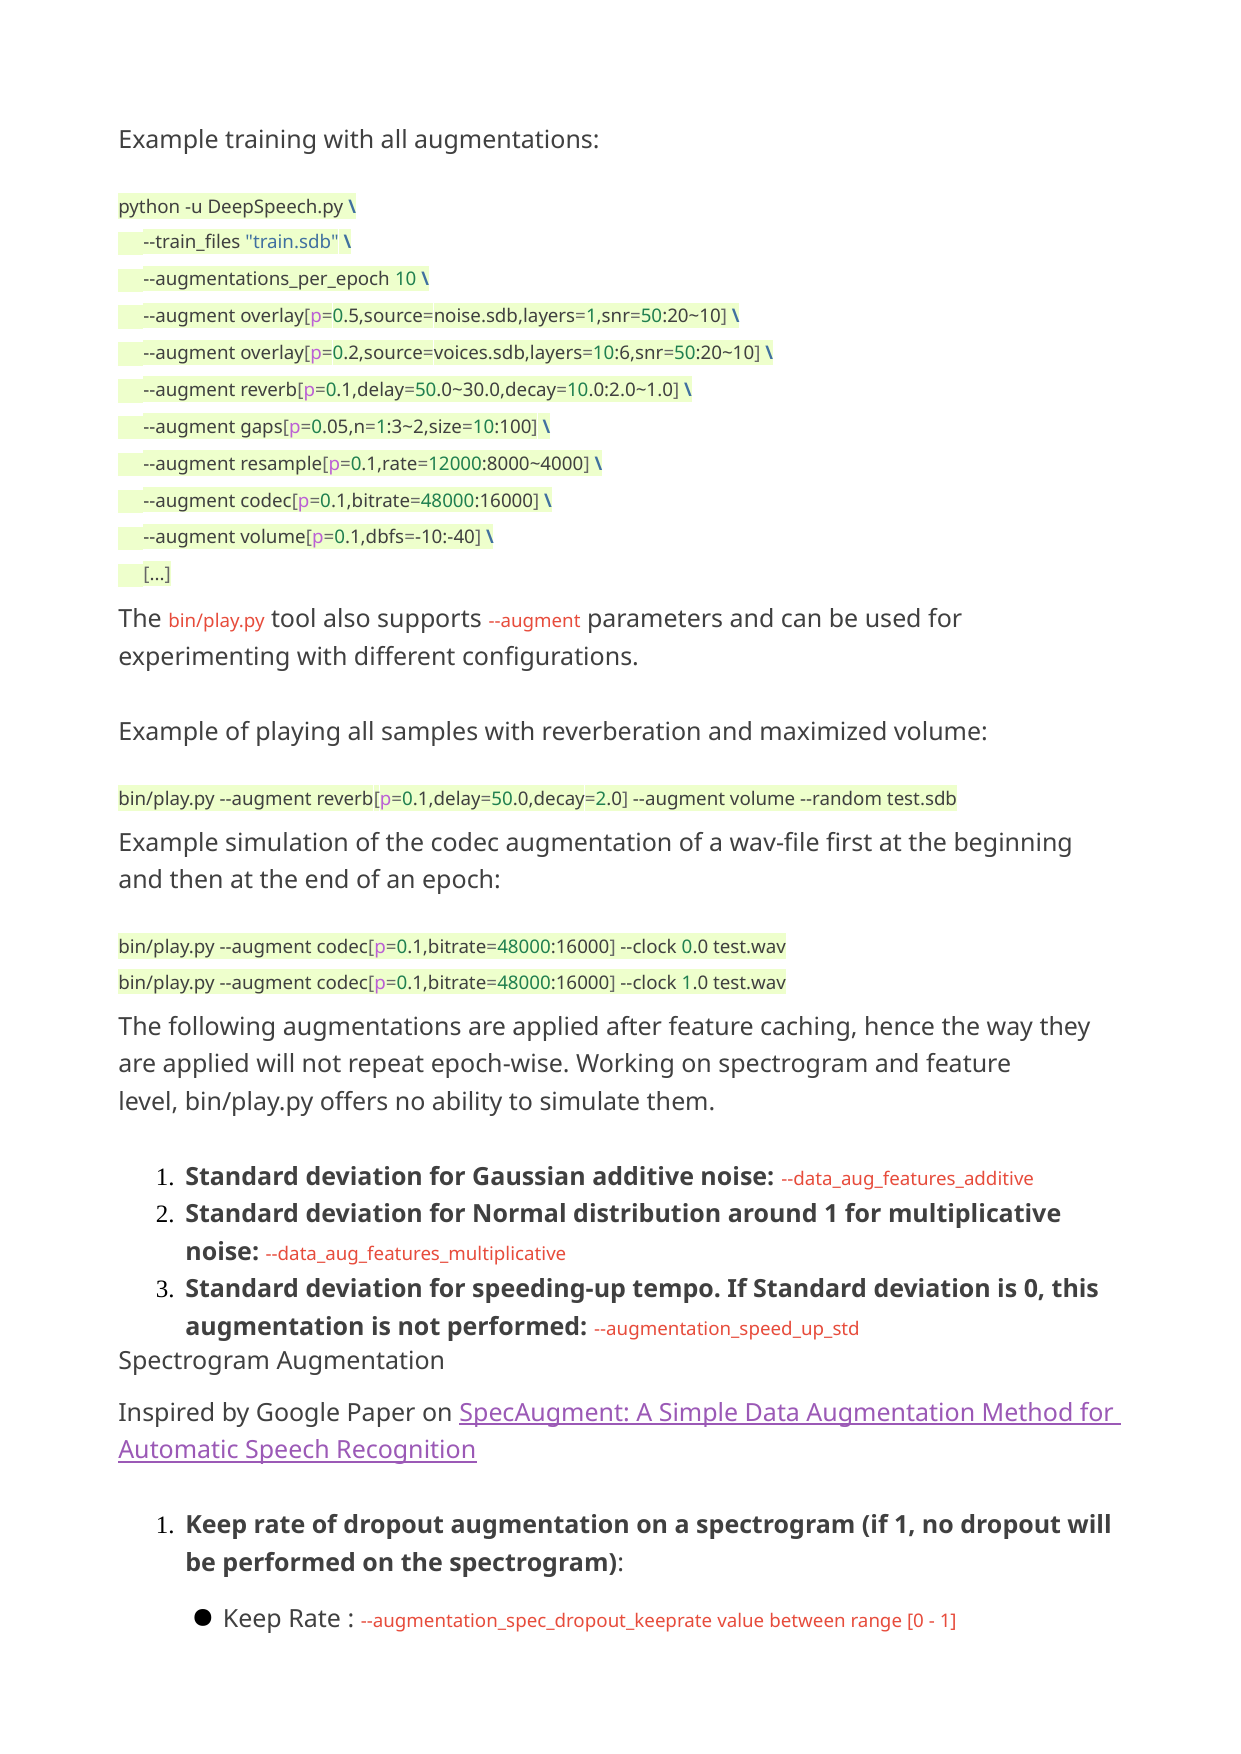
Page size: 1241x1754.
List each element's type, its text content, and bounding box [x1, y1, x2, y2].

text bin/play.py --augment codec[p=0.1,bitrate=48000:16000] --clock 1.0 test.wav [118, 969, 1122, 994]
list Standard deviation for Gaussian additive noise: --data_aug_features_additive [156, 1155, 1122, 1192]
text --augment overlay[p=0.2,source=voices.sdb,layers=10:6,snr=50:20~10] \ [118, 339, 1122, 366]
text The following augmentations are applied after feature caching, hence the way they are applied will not repeat epoch-wise. Working on spectrogram and feature level, bin/play.py offers no ability to simulate them. [118, 1005, 1122, 1117]
list Keep rate of dropout augmentation on a spectrogram (if 1, no dropout will be performed on the spectrogram): [156, 1503, 1122, 1578]
list Standard deviation for speeding-up tempo. If Standard deviation is 0, this augmentation is not performed: --augmentation_speed_up_std [156, 1267, 1122, 1342]
text --train_files "train.sdb" \ [118, 229, 1122, 255]
text --augment codec[p=0.1,bitrate=48000:16000] \ [118, 487, 1122, 513]
text --augment overlay[p=0.5,source=noise.sdb,layers=1,snr=50:20~10] \ [118, 303, 1122, 329]
text Example simulation of the codec augmentation of a wav-file first at the beginning and then at the end of an epoch: [118, 821, 1122, 896]
text bin/play.py --augment reverb[p=0.1,delay=50.0,decay=2.0] --augment volume --random test.sdb [118, 785, 1122, 811]
text --augment gaps[p=0.05,n=1:3~2,size=10:100] \ [118, 413, 1122, 439]
text --augment resample[p=0.1,rate=12000:8000~4000] \ [118, 450, 1122, 476]
subtitle Spectrogram Augmentation [118, 1342, 1122, 1376]
text Example of playing all samples with reverberation and maximized volume: [118, 710, 1122, 748]
list Standard deviation for Normal distribution around 1 for multiplicative noise: --data_aug_features_multiplicative [156, 1192, 1122, 1267]
text The bin/play.py tool also supports --augment parameters and can be used for experimenting with different configurations. [118, 598, 1122, 673]
text Inspired by Google Paper on SpecAugment: A Simple Data Augmentation Method for Automatic Speech Recognition [118, 1391, 1122, 1466]
text bin/play.py --augment codec[p=0.1,bitrate=48000:16000] --clock 0.0 test.wav [118, 933, 1122, 959]
text [...] [118, 561, 1122, 587]
text --augment reverb[p=0.1,delay=50.0~30.0,decay=10.0:2.0~1.0] \ [118, 376, 1122, 403]
text python -u DeepSpeech.py \ [118, 193, 1122, 219]
text --augment volume[p=0.1,dbfs=-10:-40] \ [118, 524, 1122, 550]
list Keep Rate : --augmentation_spec_dropout_keeprate value between range [0 - 1] [193, 1597, 1122, 1635]
text Example training with all augmentations: [118, 118, 1122, 156]
text --augmentations_per_epoch 10 \ [118, 266, 1122, 292]
